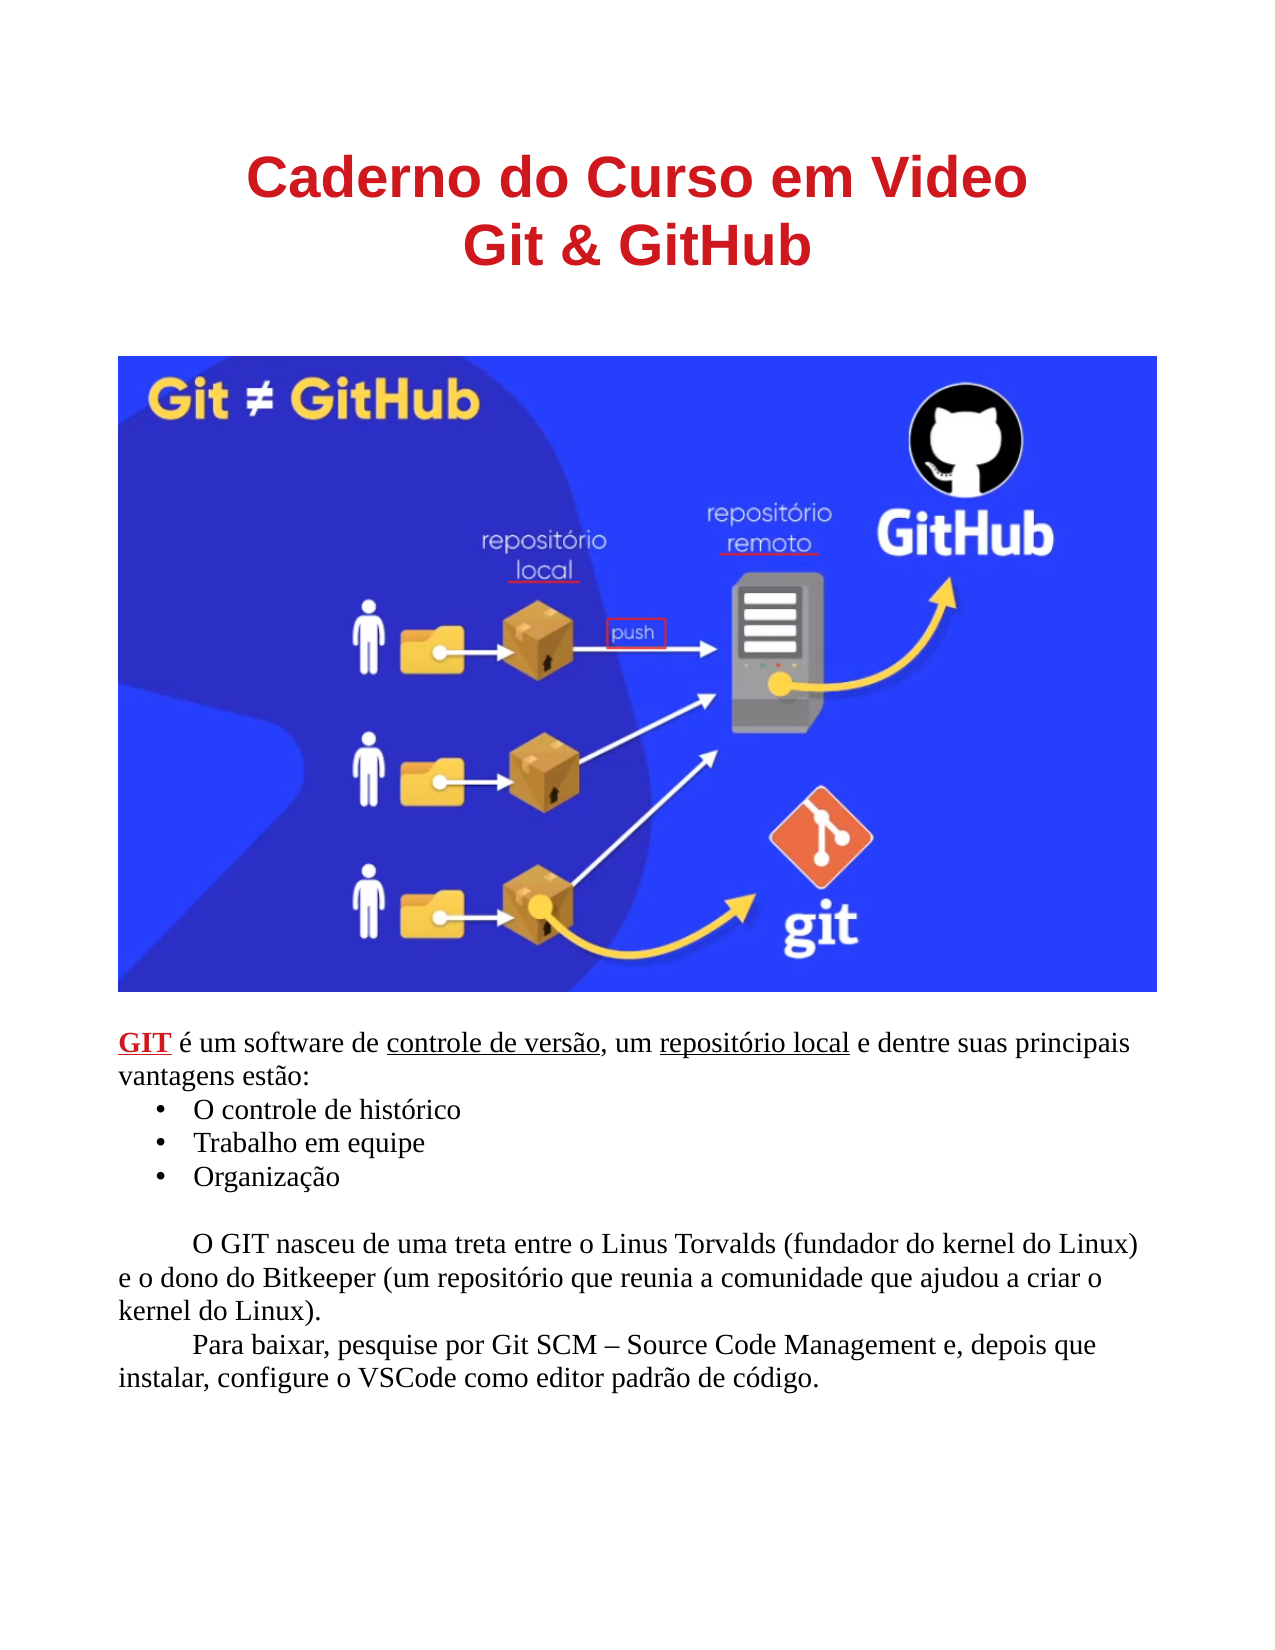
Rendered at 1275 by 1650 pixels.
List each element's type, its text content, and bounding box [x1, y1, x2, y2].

text GIT é um software de controle de versão, um repositório local e dentre suas principais vantagens estão: [118, 1025, 1157, 1092]
list O controle de histórico [156, 1092, 1157, 1125]
list Organização [156, 1159, 1157, 1193]
picture [118, 356, 1157, 992]
list Trabalho em equipe [156, 1125, 1157, 1159]
title Caderno do Curso em Video Git & GitHub [118, 143, 1157, 277]
text Para baixar, pesquise por Git SCM – Source Code Management e, depois que instalar, configure o VSCode como editor padrão de código. [118, 1327, 1157, 1394]
text O GIT nasceu de uma treta entre o Linus Torvalds (fundador do kernel do Linux) e o dono do Bitkeeper (um repositório que reunia a comunidade que ajudou a criar o kernel do Linux). [118, 1226, 1157, 1327]
